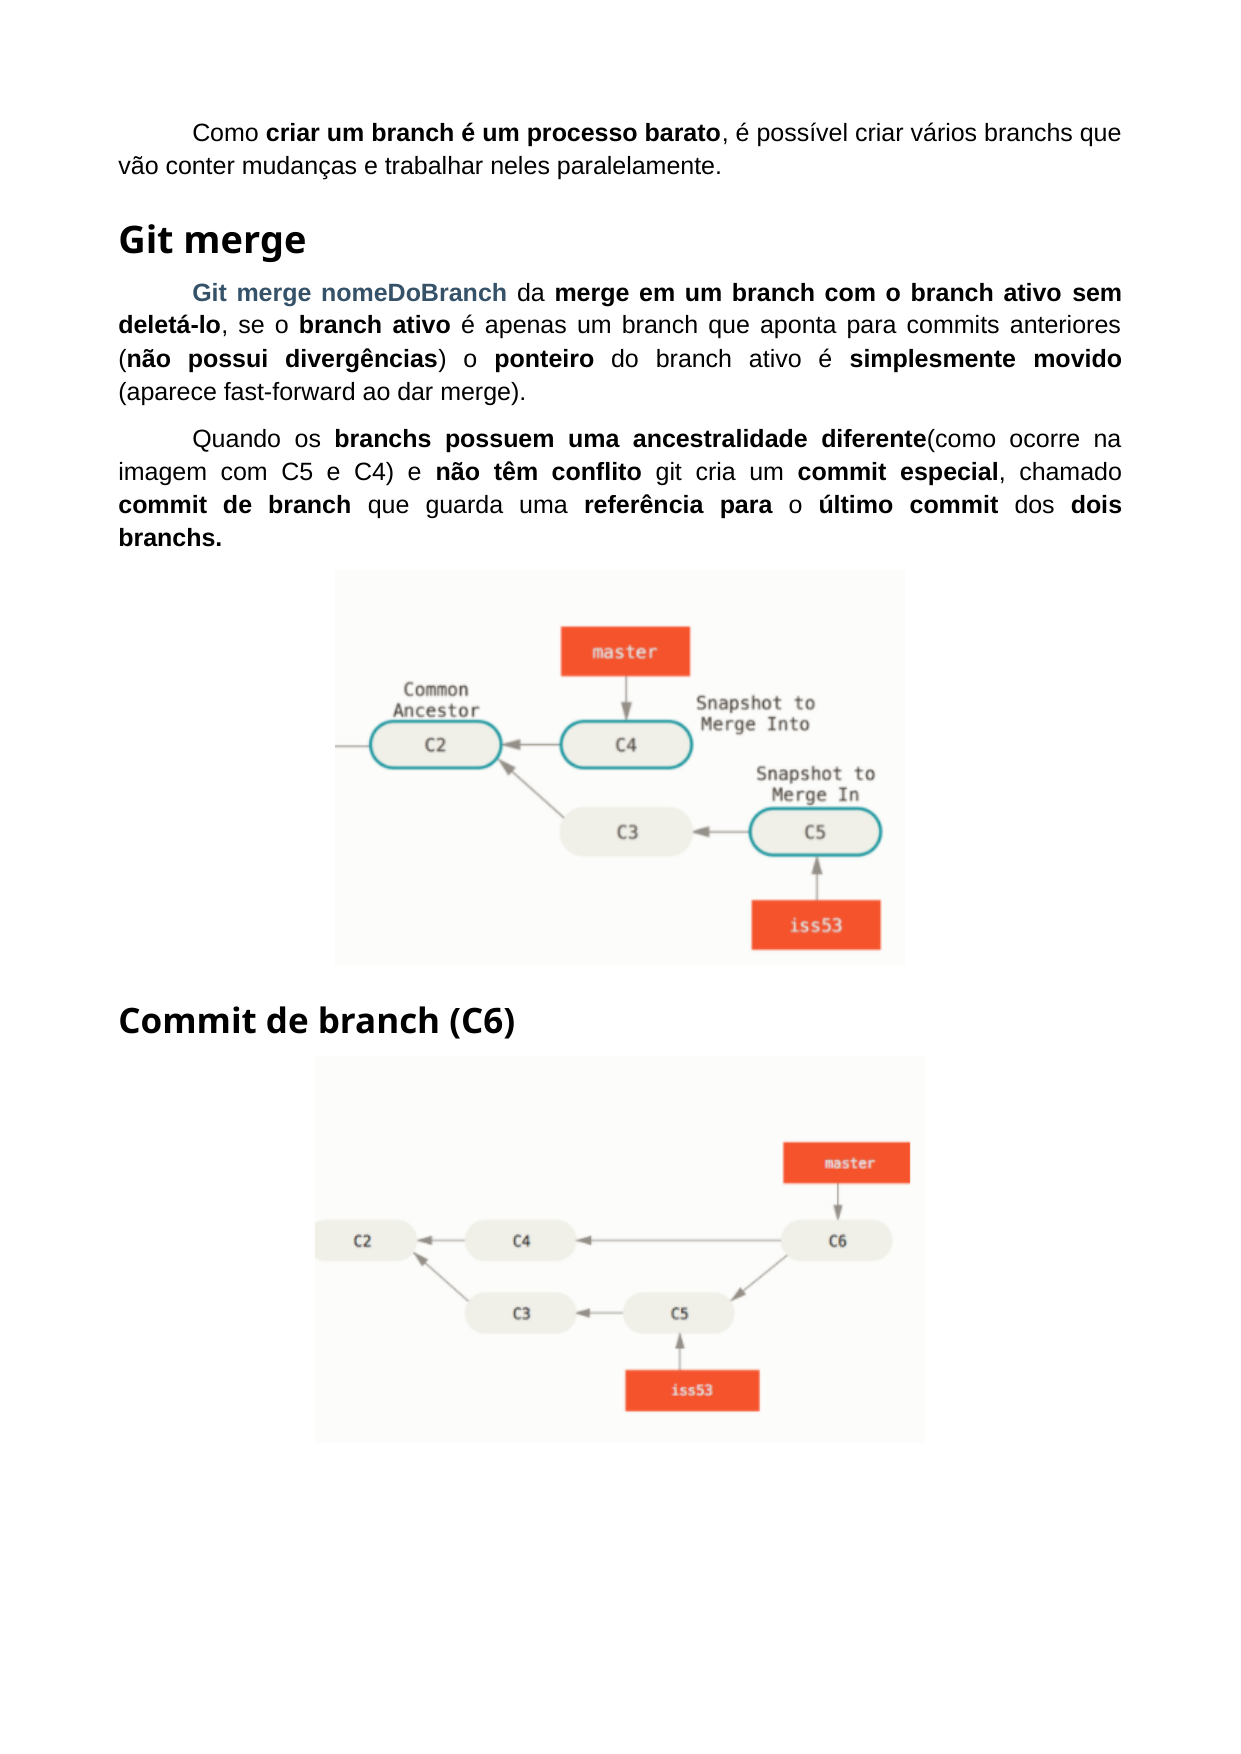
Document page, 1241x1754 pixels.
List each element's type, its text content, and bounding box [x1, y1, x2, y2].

text Git merge nomeDoBranch da merge em um branch com o branch ativo sem deletá-lo, se o branch ativo é apenas um branch que aponta para commits anteriores (não possui divergências) o ponteiro do branch ativo é simplesmente movido (aparece fast-forward ao dar merge). [118, 277, 1122, 405]
text Quando os branchs possuem uma ancestralidade diferente(como ocorre na imagem com C5 e C4) e não têm conflito git cria um commit especial, chamado commit de branch que guarda uma referência para o último commit dos dois branchs. [118, 424, 1122, 552]
subtitle Git merge [118, 213, 1122, 265]
text Como criar um branch é um processo barato, é possível criar vários branchs que vão conter mudanças e trabalhar neles paralelamente. [118, 118, 1122, 180]
subtitle Commit de branch (C6) [118, 996, 1122, 1044]
picture [335, 570, 906, 965]
picture [314, 1056, 926, 1443]
